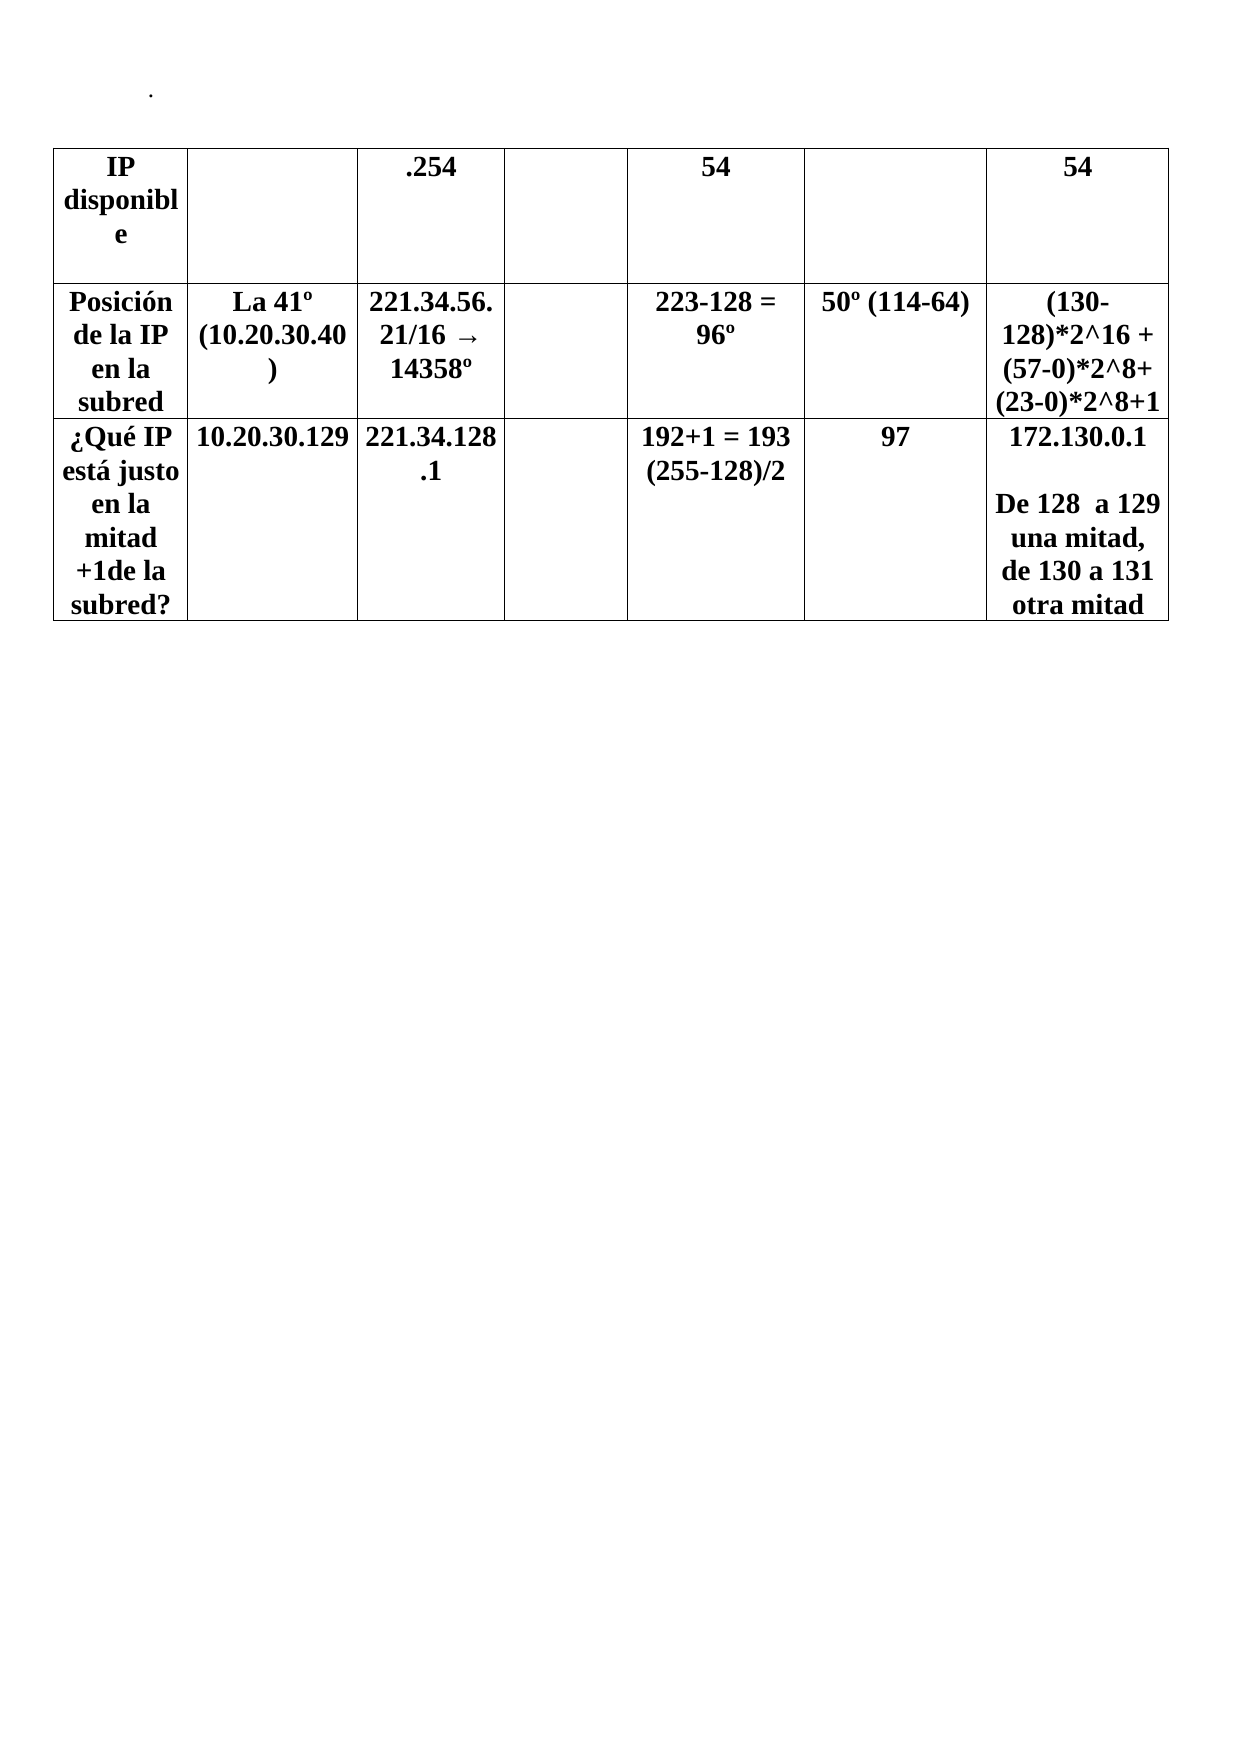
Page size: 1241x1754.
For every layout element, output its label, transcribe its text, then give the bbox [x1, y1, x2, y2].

table_cell 50º (114-64) [805, 284, 986, 418]
table_cell Posición de la IP en la subred [54, 284, 187, 418]
table_cell 54 [987, 149, 1168, 283]
table_cell [505, 419, 627, 620]
table_cell 221.34.128.1 [358, 419, 504, 620]
table_cell 97 [805, 419, 986, 620]
table_cell 54 [628, 149, 804, 283]
table_cell [188, 149, 357, 283]
table_cell La 41º (10.20.30.40) [188, 284, 357, 418]
table_cell ¿Qué IP está justo en la mitad +1de la subred? [54, 419, 187, 620]
table_cell 221.34.56.21/16 → 14358º [358, 284, 504, 418]
table_cell [505, 149, 627, 283]
table_cell .254 [358, 149, 504, 283]
table_cell 223-128 = 96º [628, 284, 804, 418]
table_cell 10.20.30.129 [188, 419, 357, 620]
table_cell IP disponible [54, 149, 187, 283]
table_cell [505, 284, 627, 418]
table_cell 172.130.0.1 De 128 a 129 una mitad, de 130 a 131 otra mitad [987, 419, 1168, 620]
table_cell [805, 149, 986, 283]
table_cell 192+1 = 193 (255-128)/2 [628, 419, 804, 620]
table_cell (130-128)*2^16 + (57-0)*2^8+ (23-0)*2^8+1 [987, 284, 1168, 418]
